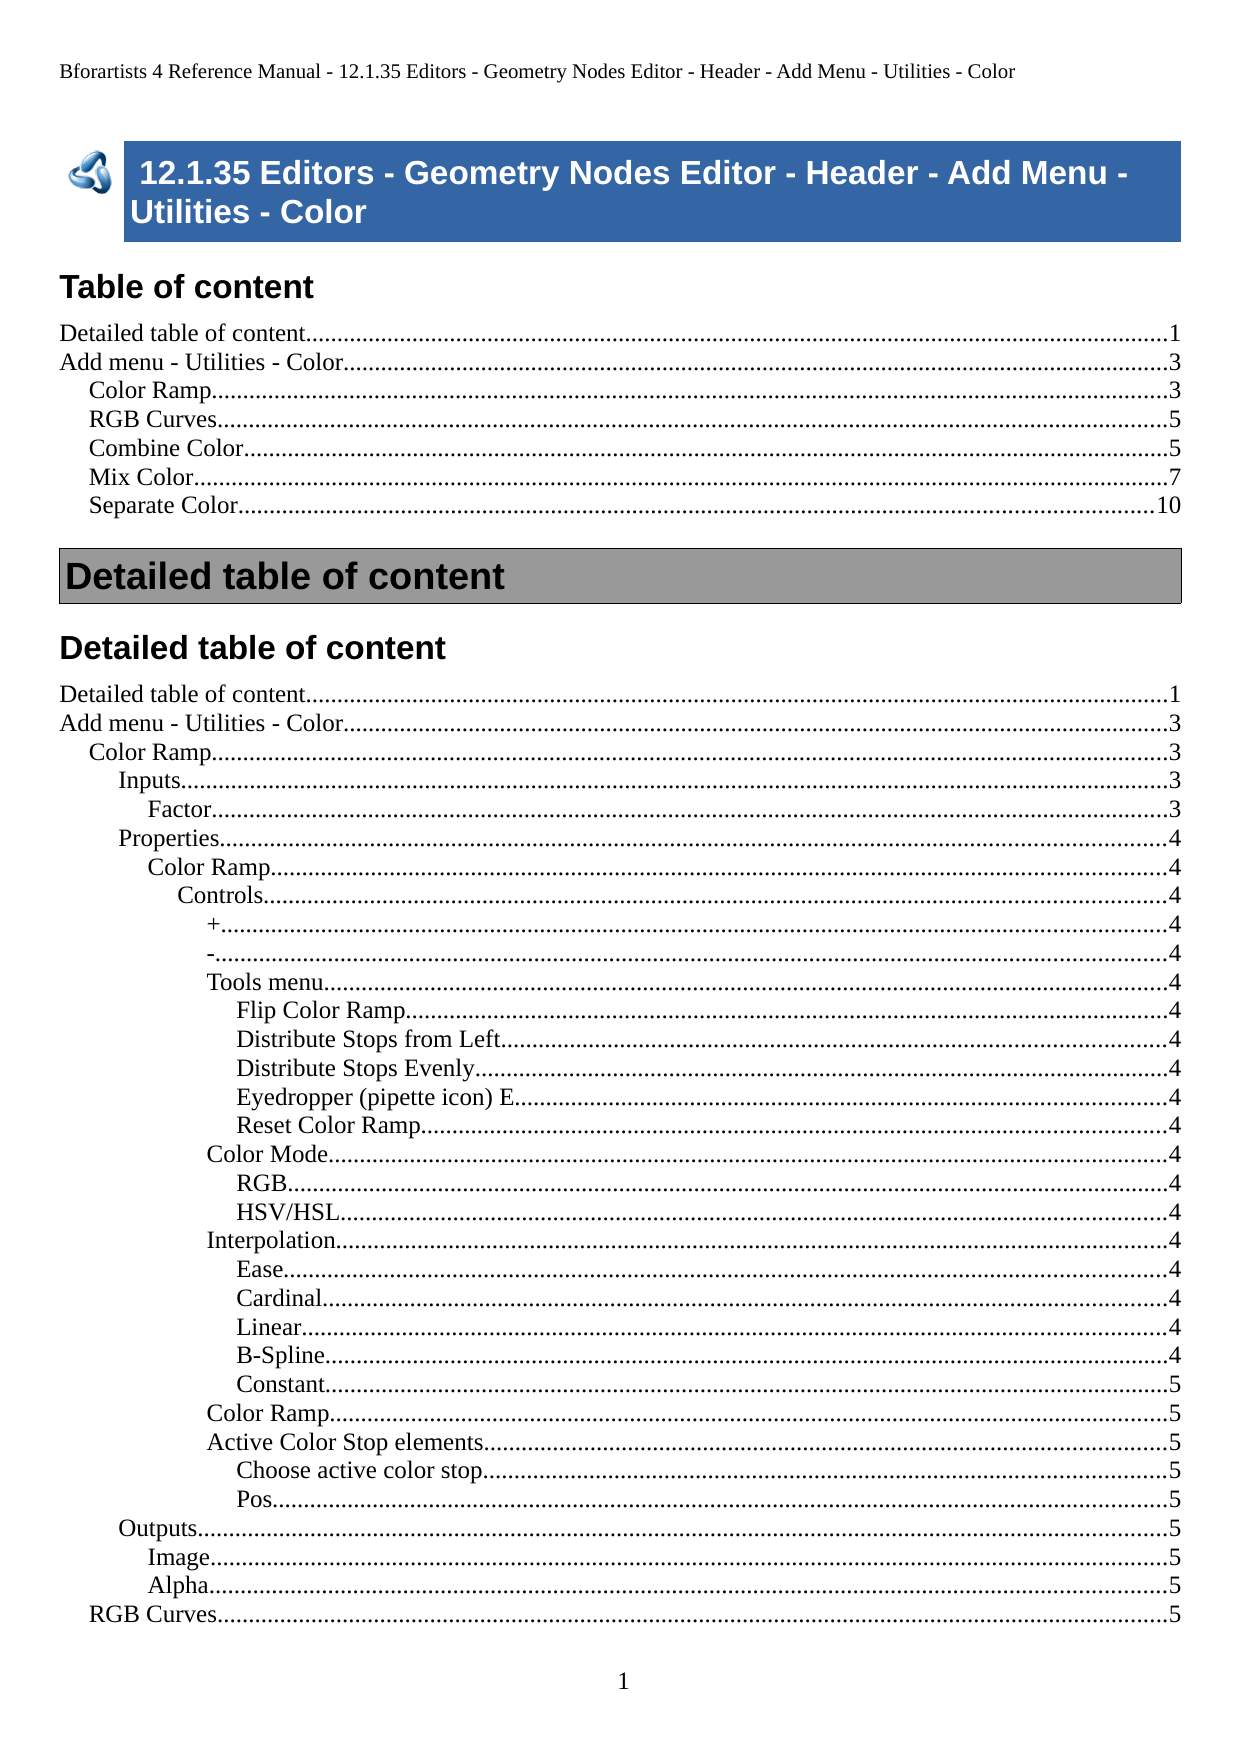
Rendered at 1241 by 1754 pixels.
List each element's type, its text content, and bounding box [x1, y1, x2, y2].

text RGB 4 [236, 1168, 1181, 1197]
text + 4 [206, 909, 1181, 938]
text - 4 [206, 938, 1181, 967]
text Combine Color 5 [88, 433, 1181, 462]
text Inputs 3 [118, 765, 1181, 794]
text Separate Color 10 [88, 490, 1181, 519]
text Ease 4 [236, 1254, 1181, 1283]
text Distribute Stops from Left 4 [236, 1024, 1181, 1053]
text Color Ramp 4 [147, 852, 1181, 880]
subtitle Detailed table of content [59, 628, 1181, 667]
text Distribute Stops Evenly 4 [236, 1053, 1181, 1082]
text RGB Curves 5 [88, 1599, 1181, 1628]
text Reset Color Ramp 4 [236, 1110, 1181, 1139]
text Cardinal 4 [236, 1283, 1181, 1312]
text Detailed table of content 1 [59, 679, 1181, 708]
text Color Mode 4 [206, 1139, 1181, 1168]
text HSV/HSL 4 [236, 1197, 1181, 1225]
text Color Ramp 3 [88, 737, 1181, 765]
text B-Spline 4 [236, 1340, 1181, 1369]
text Image 5 [147, 1542, 1181, 1570]
text Tools menu 4 [206, 967, 1181, 995]
text Alpha 5 [147, 1570, 1181, 1599]
text Detailed table of content 1 [59, 318, 1181, 347]
table_header 12.1.35 Editors - Geometry Nodes Editor - Header - Add Menu - Utilities - Color [124, 141, 1181, 242]
text Choose active color stop 5 [236, 1455, 1181, 1484]
text Mix Color 7 [88, 462, 1181, 490]
text RGB Curves 5 [88, 404, 1181, 433]
table_header [59, 141, 124, 242]
text Constant 5 [236, 1369, 1181, 1398]
text Flip Color Ramp 4 [236, 995, 1181, 1024]
table_header Detailed table of content [60, 549, 1181, 603]
text Outputs 5 [118, 1513, 1181, 1542]
text Color Ramp 5 [206, 1398, 1181, 1427]
text Add menu - Utilities - Color 3 [59, 708, 1181, 737]
text Active Color Stop elements 5 [206, 1427, 1181, 1455]
text Properties 4 [118, 823, 1181, 852]
subtitle Table of content [59, 267, 1181, 305]
text Pos 5 [236, 1484, 1181, 1513]
text Linear 4 [236, 1312, 1181, 1340]
text Add menu - Utilities - Color 3 [59, 347, 1181, 375]
picture [65, 147, 114, 197]
text Color Ramp 3 [88, 375, 1181, 404]
text Interpolation 4 [206, 1225, 1181, 1254]
text Controls 4 [177, 880, 1181, 909]
text Eyedropper (pipette icon) E 4 [236, 1082, 1181, 1110]
text Factor 3 [147, 794, 1181, 823]
